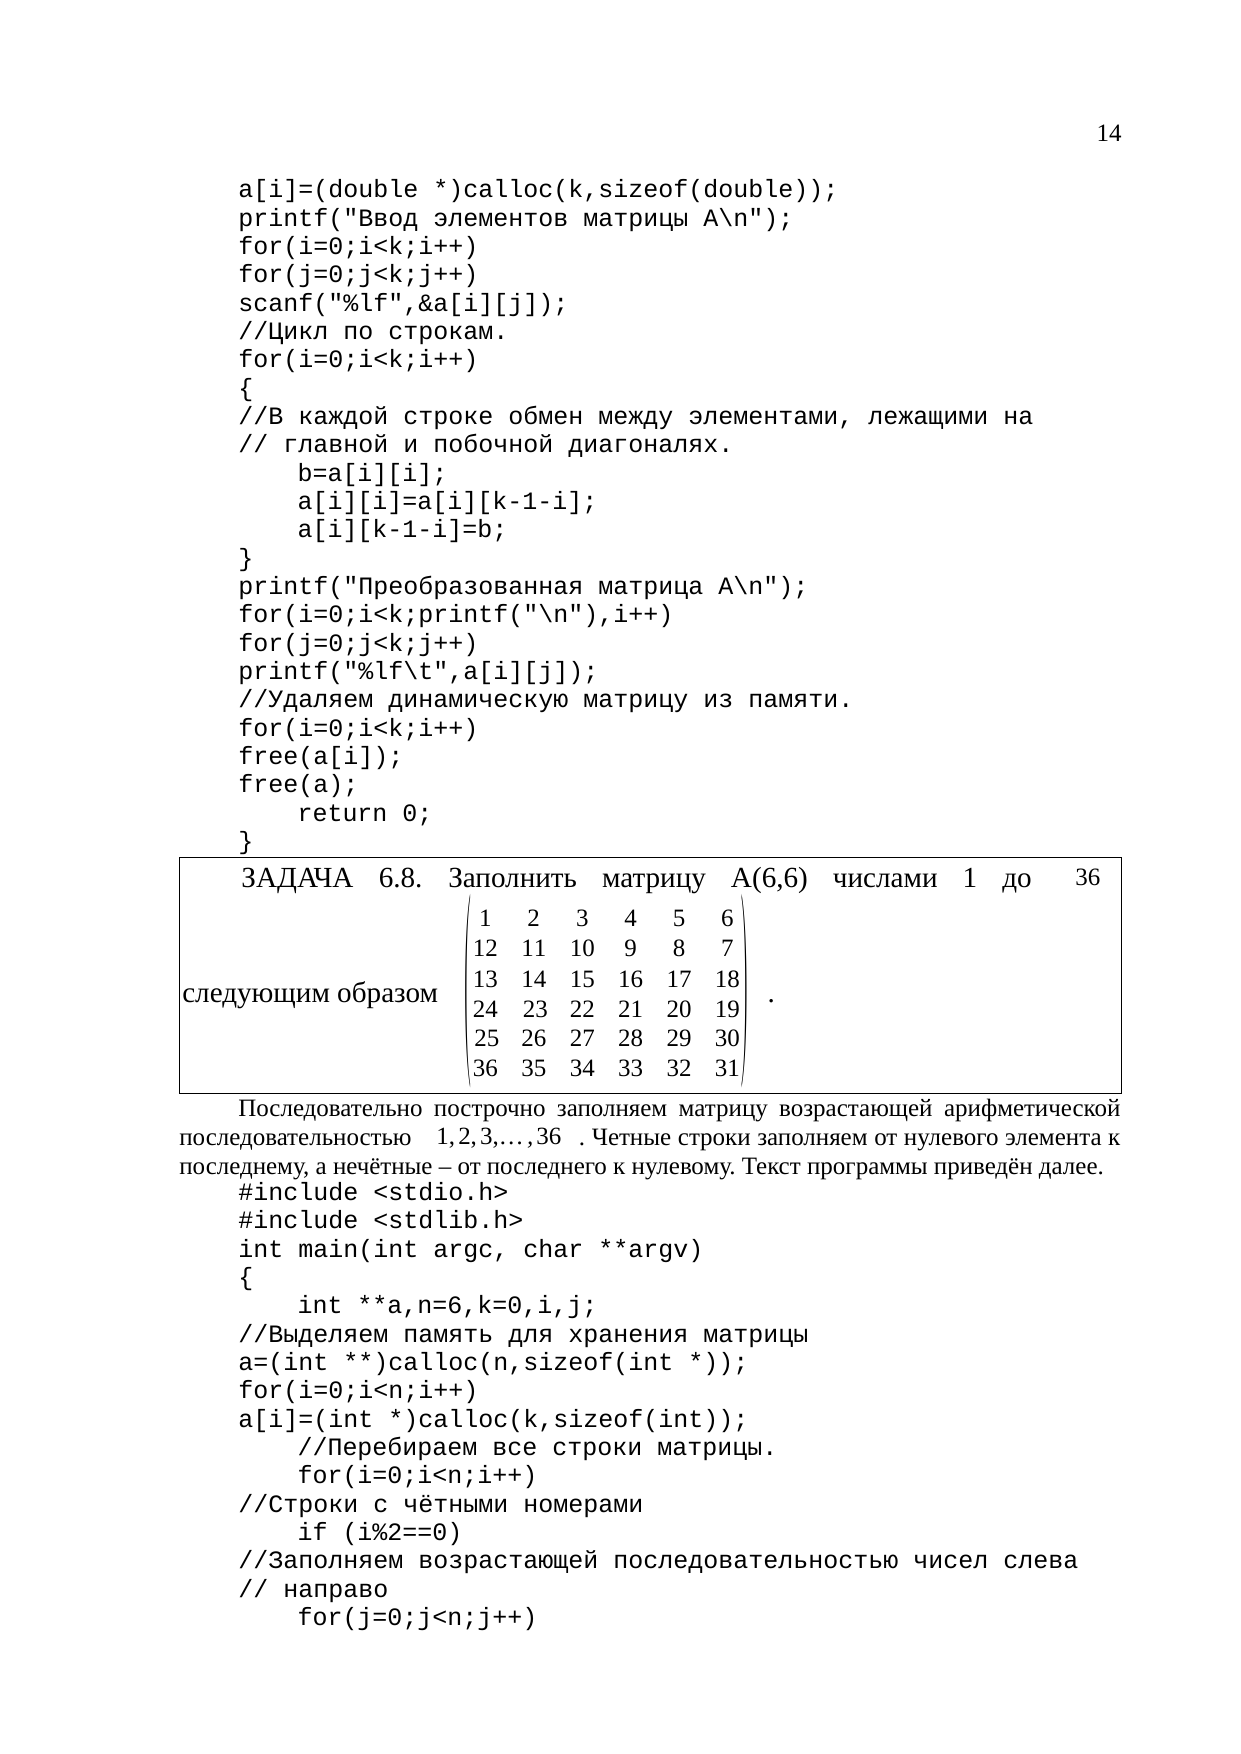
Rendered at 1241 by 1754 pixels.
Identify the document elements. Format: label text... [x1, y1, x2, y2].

text for(i=0;i<n;i++) [238, 1378, 1121, 1406]
text free(a); [238, 772, 1121, 800]
text // направо [238, 1576, 1121, 1605]
text int **a,n=6,k=0,i,j; [238, 1293, 1121, 1321]
text a=(int **)calloc(n,sizeof(int *)); [238, 1350, 1121, 1378]
text //Цикл по строкам. [238, 319, 1121, 347]
text //В каждой строке обмен между элементами, лежащими на [238, 404, 1121, 432]
text //Выделяем память для хранения матрицы [238, 1321, 1121, 1350]
text { [238, 1265, 1121, 1293]
text //Перебираем все строки матрицы. [238, 1435, 1121, 1463]
text for(j=0;j<k;j++) [238, 630, 1121, 659]
text scanf("%lf",&a[i][j]); [238, 290, 1121, 319]
text b=a[i][i]; [238, 460, 1121, 489]
text return 0; [238, 800, 1121, 829]
text for(i=0;i<k;i++) [238, 715, 1121, 744]
text ЗАДАЧА 6.8. Заполнить матрицу A(6,6) числами 1 до следующим образом . [180, 858, 1121, 1093]
text int main(int argc, char **argv) [238, 1236, 1121, 1265]
text #include <stdlib.h> [238, 1208, 1121, 1236]
text // главной и побочной диагоналях. [238, 432, 1121, 460]
text for(i=0;i<n;i++) [238, 1463, 1121, 1491]
text a[i]=(int *)calloc(k,sizeof(int)); [238, 1406, 1121, 1435]
text a[i][k-1-i]=b; [238, 517, 1121, 545]
text for(i=0;i<k;printf("\n"),i++) [238, 602, 1121, 630]
text for(i=0;i<k;i++) [238, 347, 1121, 375]
text //Строки с чётными номерами [238, 1491, 1121, 1520]
text a[i]=(double *)calloc(k,sizeof(double)); [238, 177, 1121, 205]
text free(a[i]); [238, 744, 1121, 772]
text Последовательно построчно заполняем матрицу возрастающей арифметической последовательностью . Четные строки заполняем от нулевого элемента к последнему, а нечётные – от последнего к нулевому. Текст программы приведён далее. [179, 1094, 1121, 1180]
text { [238, 375, 1121, 404]
text //Заполняем возрастающей последовательностью чисел слева [238, 1548, 1121, 1576]
text a[i][i]=a[i][k-1-i]; [238, 489, 1121, 517]
text //Удаляем динамическую матрицу из памяти. [238, 687, 1121, 715]
text printf("Ввод элементов матрицы A\n"); [238, 205, 1121, 234]
text } [238, 545, 1121, 574]
text printf("%lf\t",a[i][j]); [238, 659, 1121, 687]
text #include <stdio.h> [238, 1180, 1121, 1208]
text if (i%2==0) [238, 1520, 1121, 1548]
text for(j=0;j<n;j++) [238, 1605, 1121, 1633]
text printf("Преобразованная матрица A\n"); [238, 574, 1121, 602]
text } [238, 829, 1121, 857]
text for(i=0;i<k;i++) [238, 234, 1121, 262]
text for(j=0;j<k;j++) [238, 262, 1121, 290]
